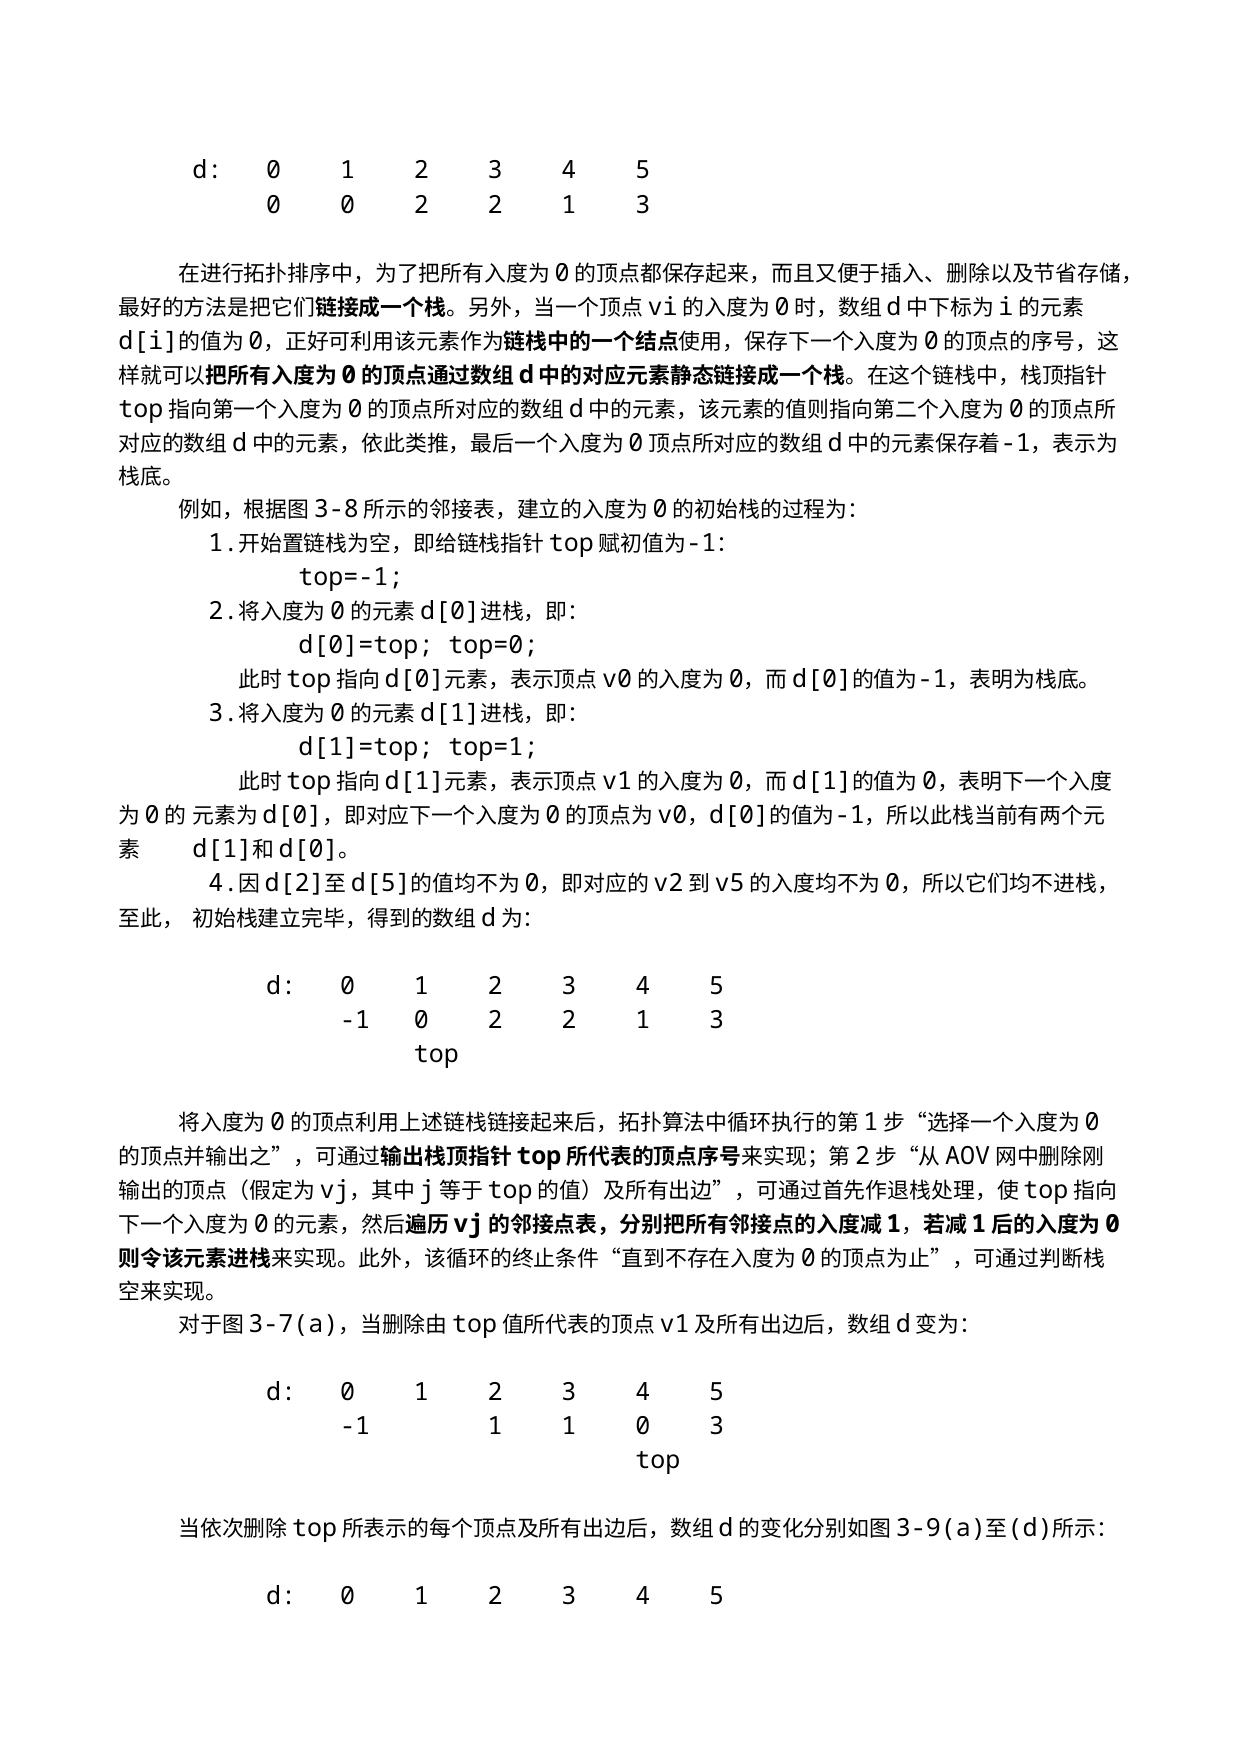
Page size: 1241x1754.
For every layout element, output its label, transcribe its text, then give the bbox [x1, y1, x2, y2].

text 3.将入度为0的元素d[1]进栈，即： [118, 695, 1122, 729]
text 1.开始置链栈为空，即给链栈指针top赋初值为-1： [118, 524, 1122, 558]
text d: 0 1 2 3 4 5 [118, 1578, 1122, 1612]
text top [118, 1442, 1122, 1476]
text 此时top指向d[0]元素，表示顶点v0的入度为0，而d[0]的值为-1，表明为栈底。 [118, 661, 1122, 695]
text 在进行拓扑排序中，为了把所有入度为0的顶点都保存起来，而且又便于插入、删除以及节省存储，最好的方法是把它们链接成一个栈。另外，当一个顶点vi的入度为0时，数组d中下标为i的元素d[i]的值为0，正好可利用该元素作为链栈中的一个结点使用，保存下一个入度为0的顶点的序号，这样就可以把所有入度为0的顶点通过数组d中的对应元素静态链接成一个栈。在这个链栈中，栈顶指针top指向第一个入度为0的顶点所对应的数组d中的元素，该元素的值则指向第二个入度为0的顶点所对应的数组d中的元素，依此类推，最后一个入度为0顶点所对应的数组d中的元素保存着-1，表示为栈底。 [118, 254, 1122, 490]
text d[0]=top; top=0; [118, 627, 1122, 661]
text 将入度为0的顶点利用上述链栈链接起来后，拓扑算法中循环执行的第1步“选择一个入度为0的顶点并输出之”，可通过输出栈顶指针top所代表的顶点序号来实现；第2步“从AOV网中删除刚输出的顶点（假定为vj，其中j等于top的值）及所有出边”，可通过首先作退栈处理，使top指向下一个入度为0的元素，然后遍历vj的邻接点表，分别把所有邻接点的入度减1，若减1后的入度为0则令该元素进栈来实现。此外，该循环的终止条件“直到不存在入度为0的顶点为止”，可通过判断栈空来实现。 [118, 1103, 1122, 1306]
text -1 0 2 2 1 3 [118, 1001, 1122, 1035]
text -1 1 1 0 3 [118, 1408, 1122, 1442]
text d: 0 1 2 3 4 5 [118, 967, 1122, 1001]
text top [118, 1035, 1122, 1069]
text d[1]=top; top=1; [118, 729, 1122, 763]
text d: 0 1 2 3 4 5 [118, 1374, 1122, 1408]
text d: 0 1 2 3 4 5 [118, 152, 1122, 186]
text 例如，根据图3-8所示的邻接表，建立的入度为0的初始栈的过程为： [118, 490, 1122, 524]
text 此时top指向d[1]元素，表示顶点v1的入度为0，而d[1]的值为0，表明下一个入度为0的 元素为d[0]，即对应下一个入度为0的顶点为v0，d[0]的值为-1，所以此栈当前有两个元素 d[1]和d[0]。 [118, 763, 1122, 865]
text 4.因d[2]至d[5]的值均不为0，即对应的v2到v5的入度均不为0，所以它们均不进栈，至此， 初始栈建立完毕，得到的数组d为： [118, 865, 1122, 933]
text 2.将入度为0的元素d[0]进栈，即： [118, 593, 1122, 627]
text 当依次删除top所表示的每个顶点及所有出边后，数组d的变化分别如图3-9(a)至(d)所示： [118, 1510, 1122, 1544]
text 0 0 2 2 1 3 [118, 186, 1122, 220]
text top=-1; [118, 558, 1122, 593]
text 对于图3-7(a)，当删除由top值所代表的顶点v1及所有出边后，数组d变为： [118, 1306, 1122, 1339]
